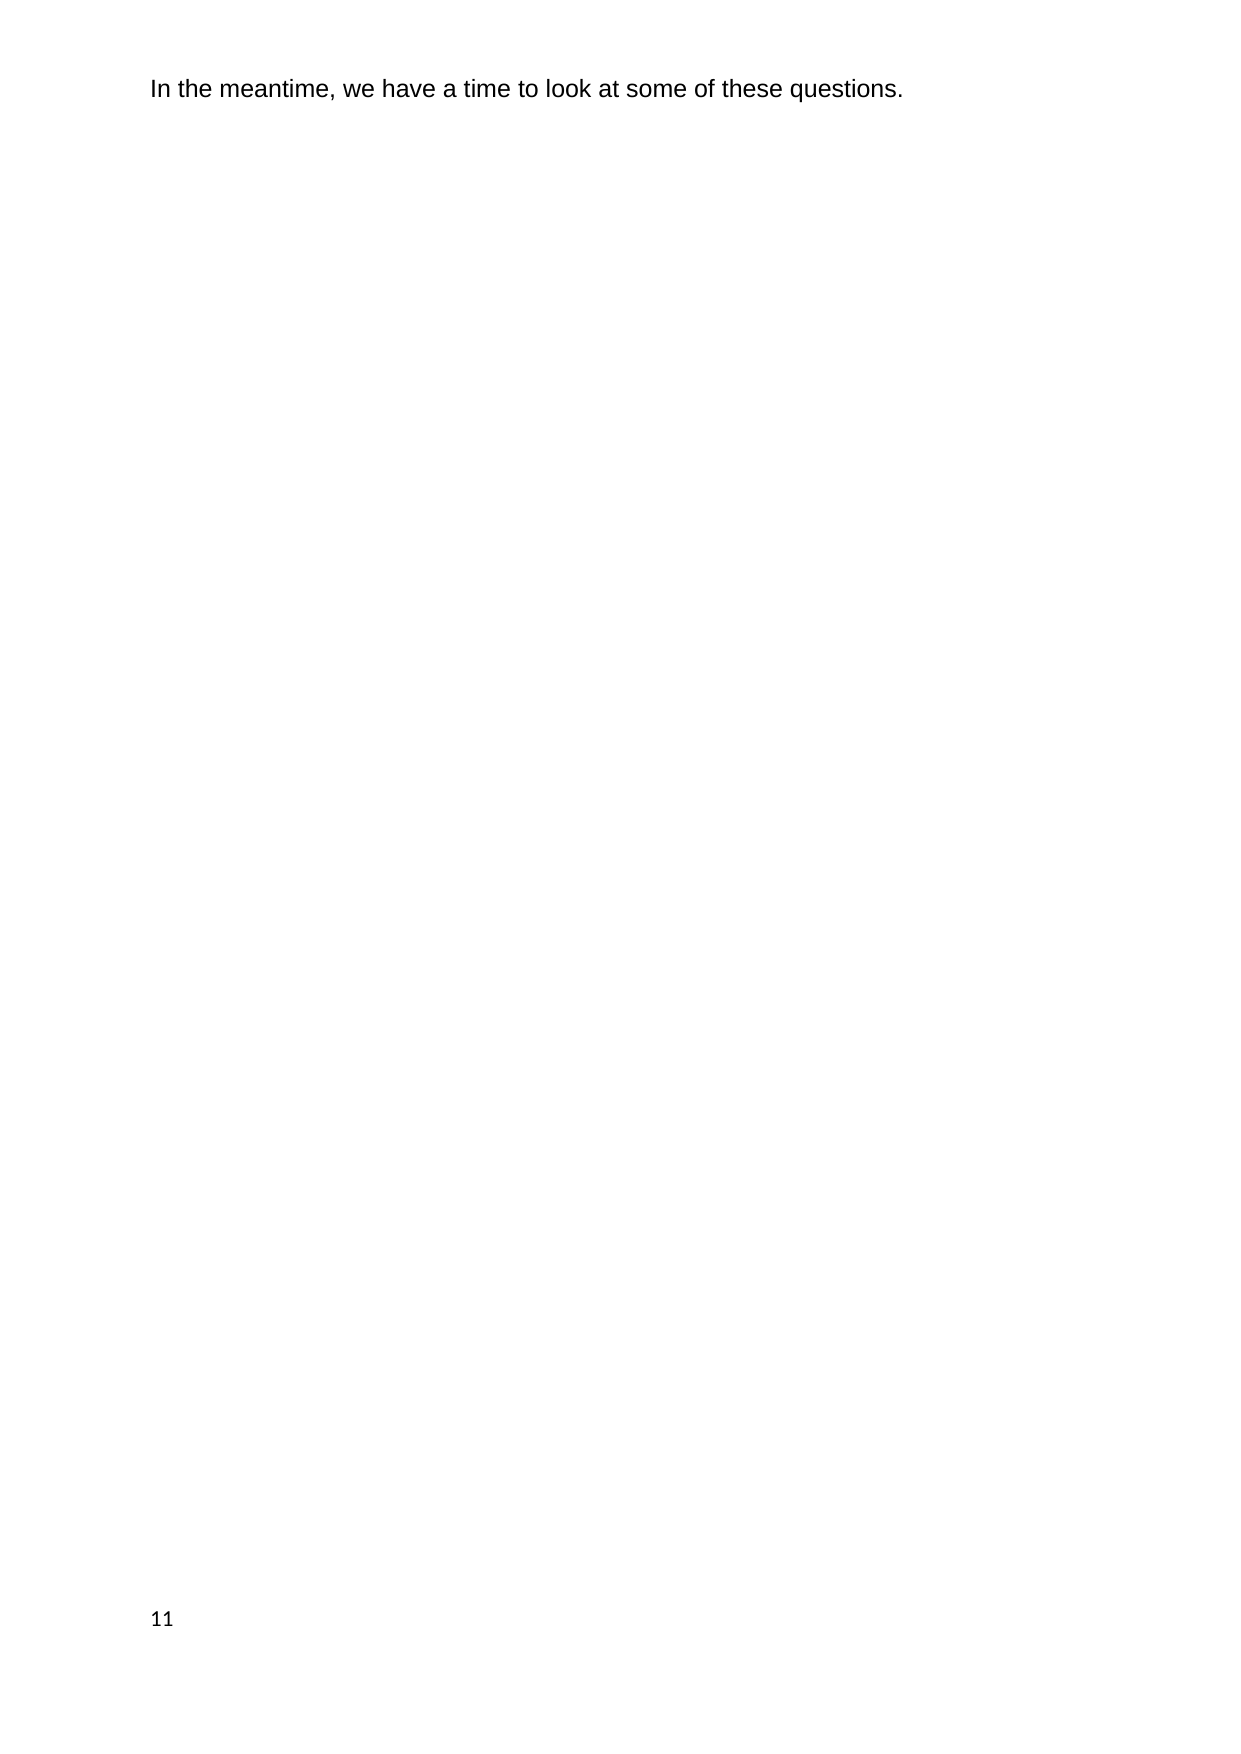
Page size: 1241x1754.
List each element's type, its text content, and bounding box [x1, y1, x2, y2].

text In the meantime, we have a time to look at some of these questions. [150, 74, 1090, 102]
